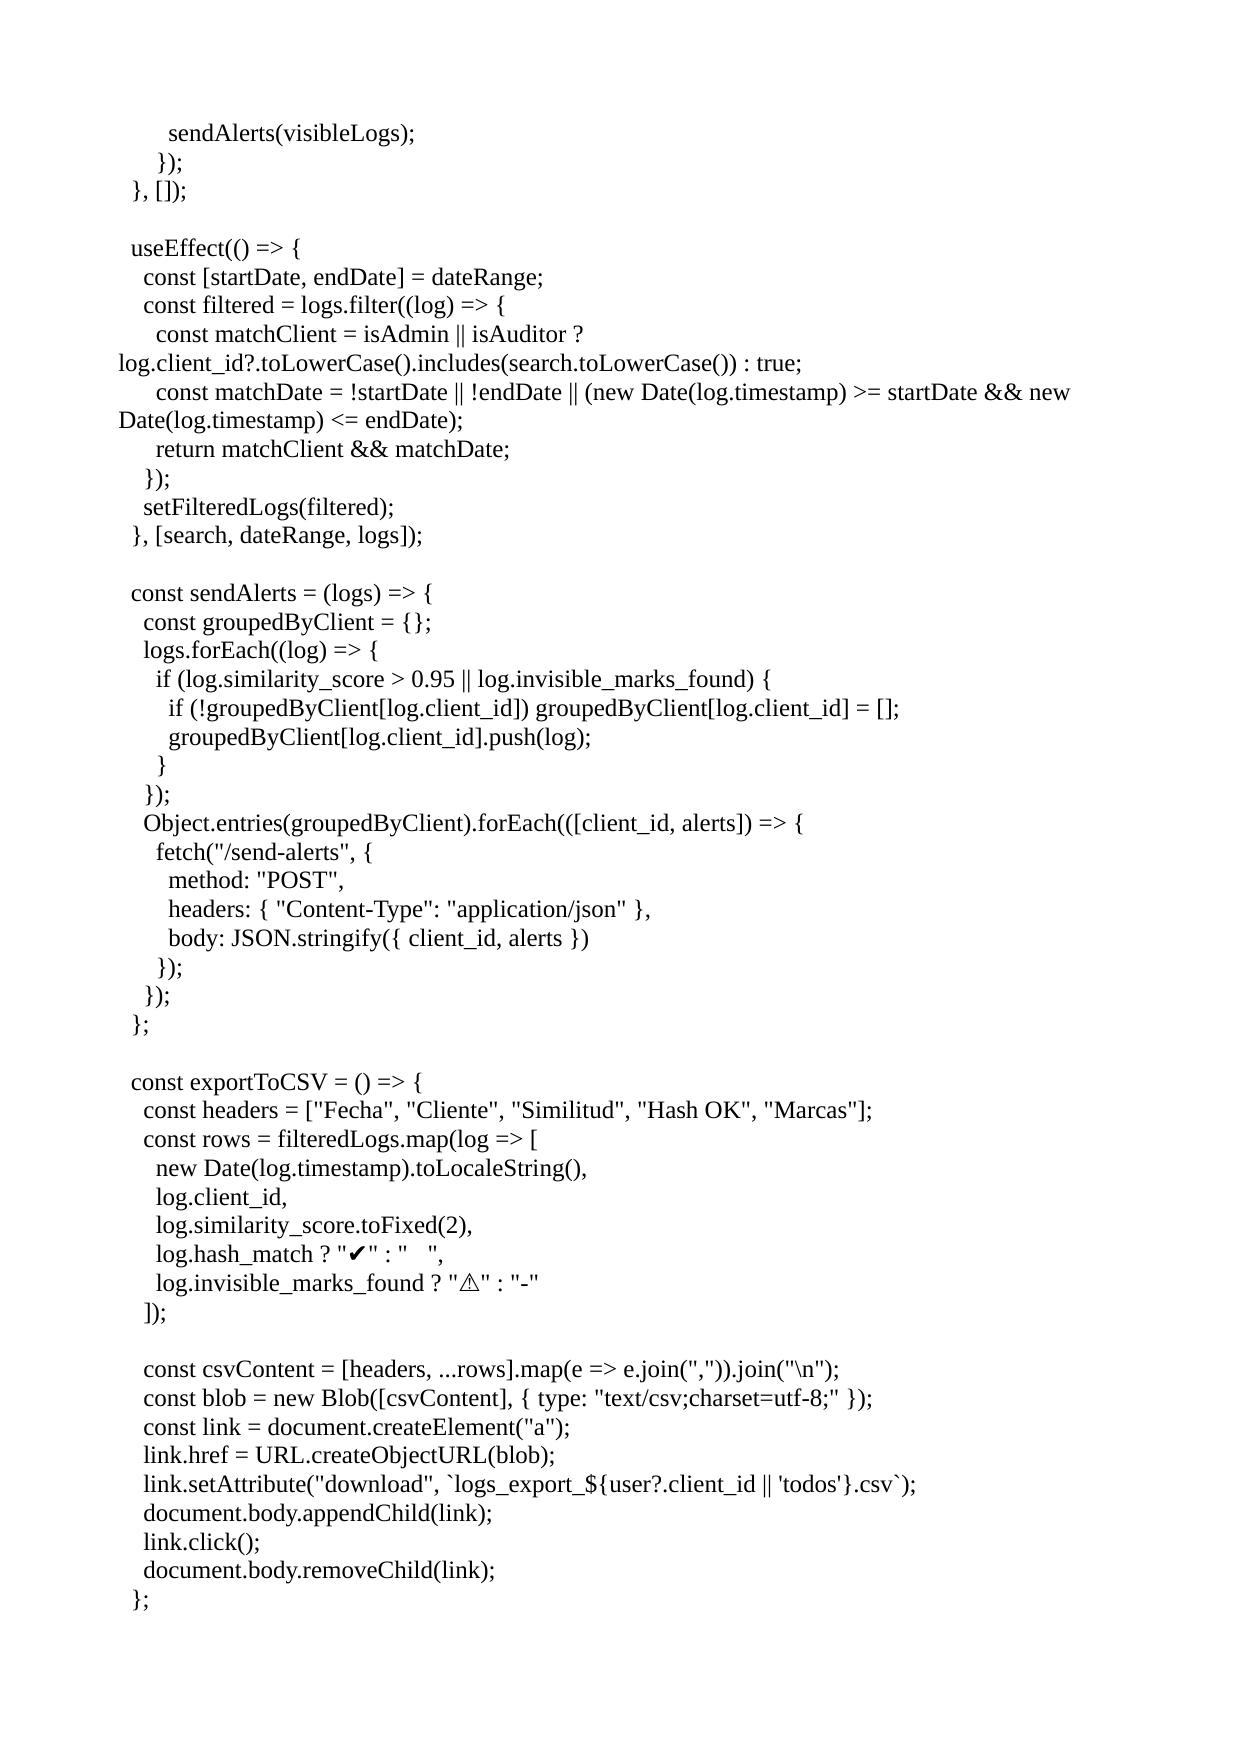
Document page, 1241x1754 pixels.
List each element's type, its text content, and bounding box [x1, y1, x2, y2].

text sendAlerts(visibleLogs); }); }, []); useEffect(() => { const [startDate, endDate] = dateRange; const filtered = logs.filter((log) => { const matchClient = isAdmin || isAuditor ? log.client_id?.toLowerCase().includes(search.toLowerCase()) : true; const matchDate = !startDate || !endDate || (new Date(log.timestamp) >= startDate && new Date(log.timestamp) <= endDate); return matchClient && matchDate; }); setFilteredLogs(filtered); }, [search, dateRange, logs]); const sendAlerts = (logs) => { const groupedByClient = {}; logs.forEach((log) => { if (log.similarity_score > 0.95 || log.invisible_marks_found) { if (!groupedByClient[log.client_id]) groupedByClient[log.client_id] = []; groupedByClient[log.client_id].push(log); } }); Object.entries(groupedByClient).forEach(([client_id, alerts]) => { fetch("/send-alerts", { method: "POST", headers: { "Content-Type": "application/json" }, body: JSON.stringify({ client_id, alerts }) }); }); }; const exportToCSV = () => { const headers = ["Fecha", "Cliente", "Similitud", "Hash OK", "Marcas"]; const rows = filteredLogs.map(log => [ new Date(log.timestamp).toLocaleString(), log.client_id, log.similarity_score.toFixed(2), log.hash_match ? "✔️" : "❌", log.invisible_marks_found ? "⚠️" : "-" ]); const csvContent = [headers, ...rows].map(e => e.join(",")).join("\n"); const blob = new Blob([csvContent], { type: "text/csv;charset=utf-8;" }); const link = document.createElement("a"); link.href = URL.createObjectURL(blob); link.setAttribute("download", `logs_export_${user?.client_id || 'todos'}.csv`); document.body.appendChild(link); link.click(); document.body.removeChild(link); }; [118, 118, 1122, 1613]
